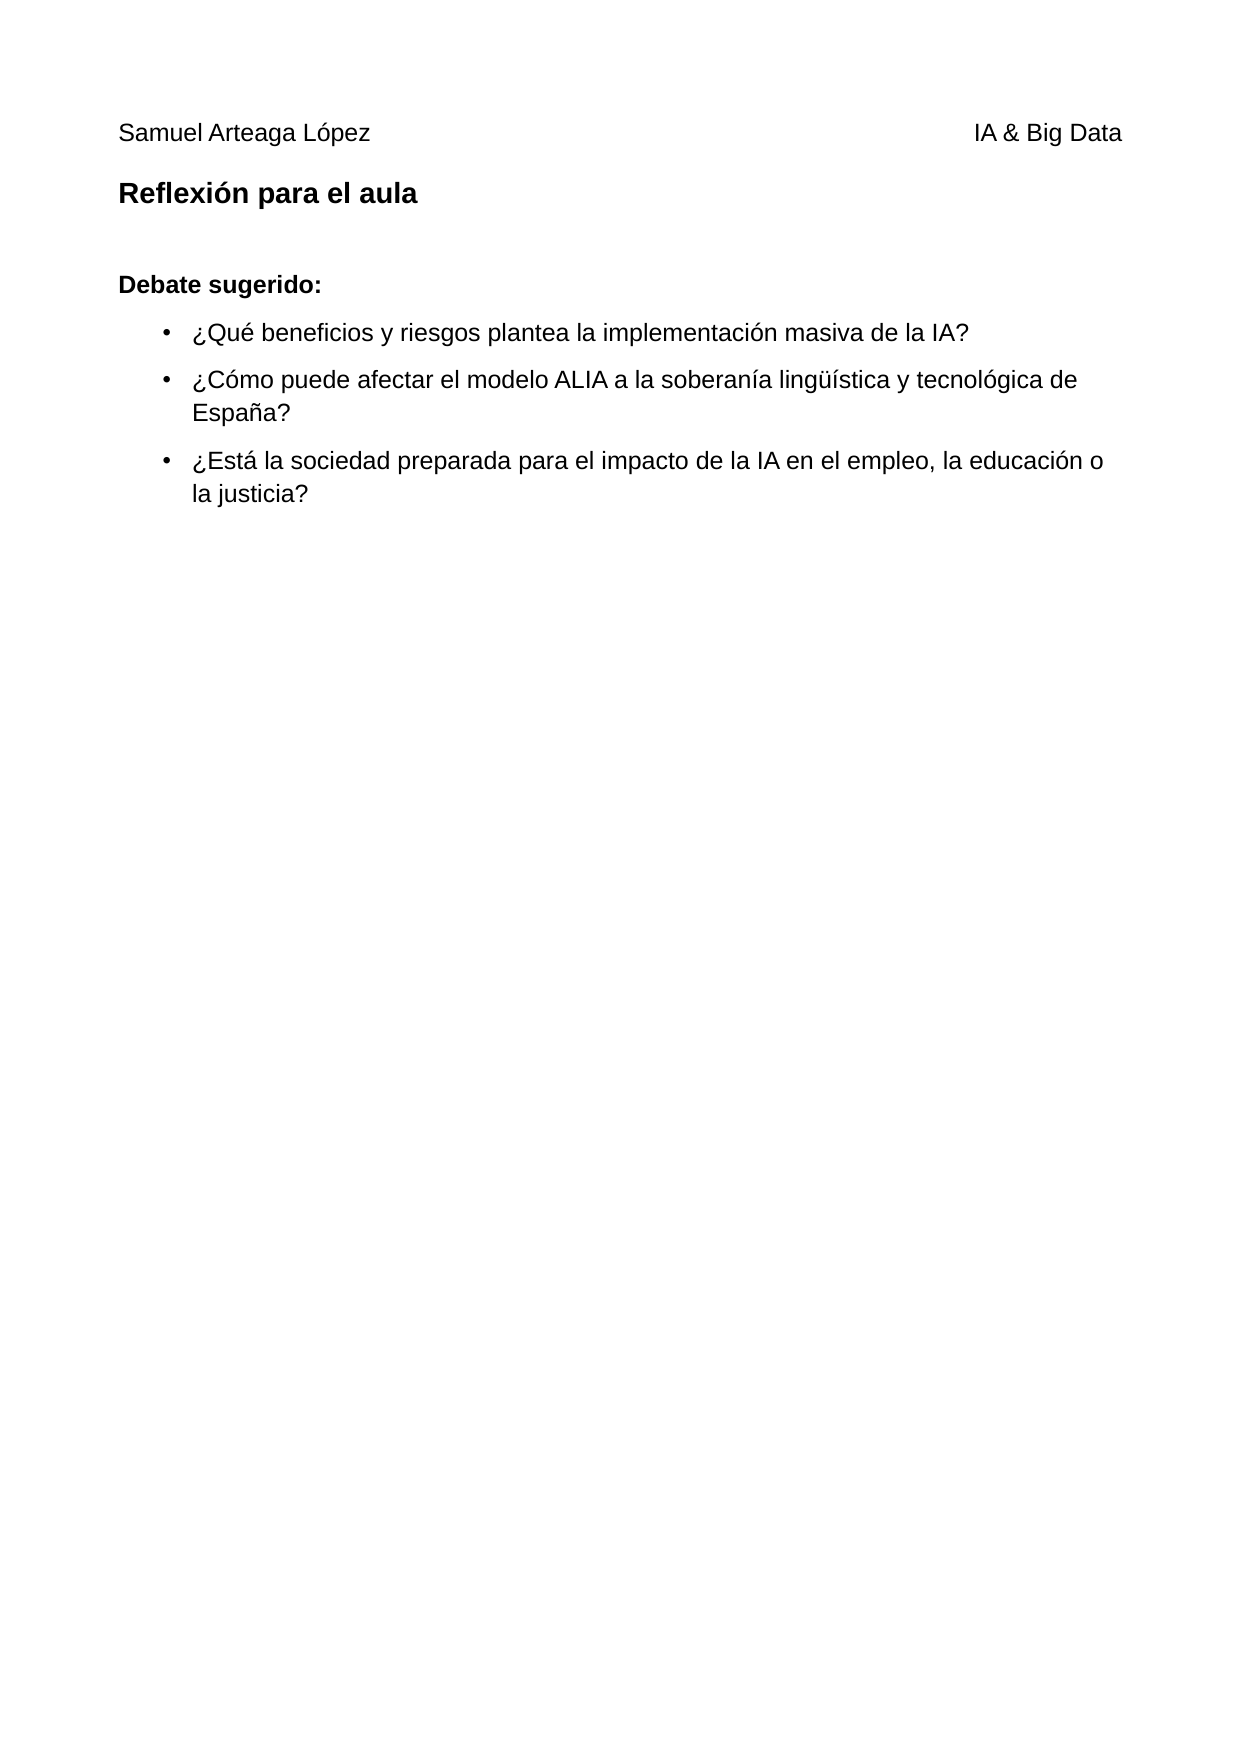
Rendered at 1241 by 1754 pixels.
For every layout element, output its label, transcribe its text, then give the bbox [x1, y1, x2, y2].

text Debate sugerido: [118, 270, 1122, 299]
list ¿Cómo puede afectar el modelo ALIA a la soberanía lingüística y tecnológica de España? [162, 365, 1122, 427]
list ¿Qué beneficios y riesgos plantea la implementación masiva de la IA? [162, 318, 1122, 346]
list ¿Está la sociedad preparada para el impacto de la IA en el empleo, la educación o la justicia? [162, 446, 1122, 508]
subtitle Reflexión para el aula [118, 176, 1122, 210]
